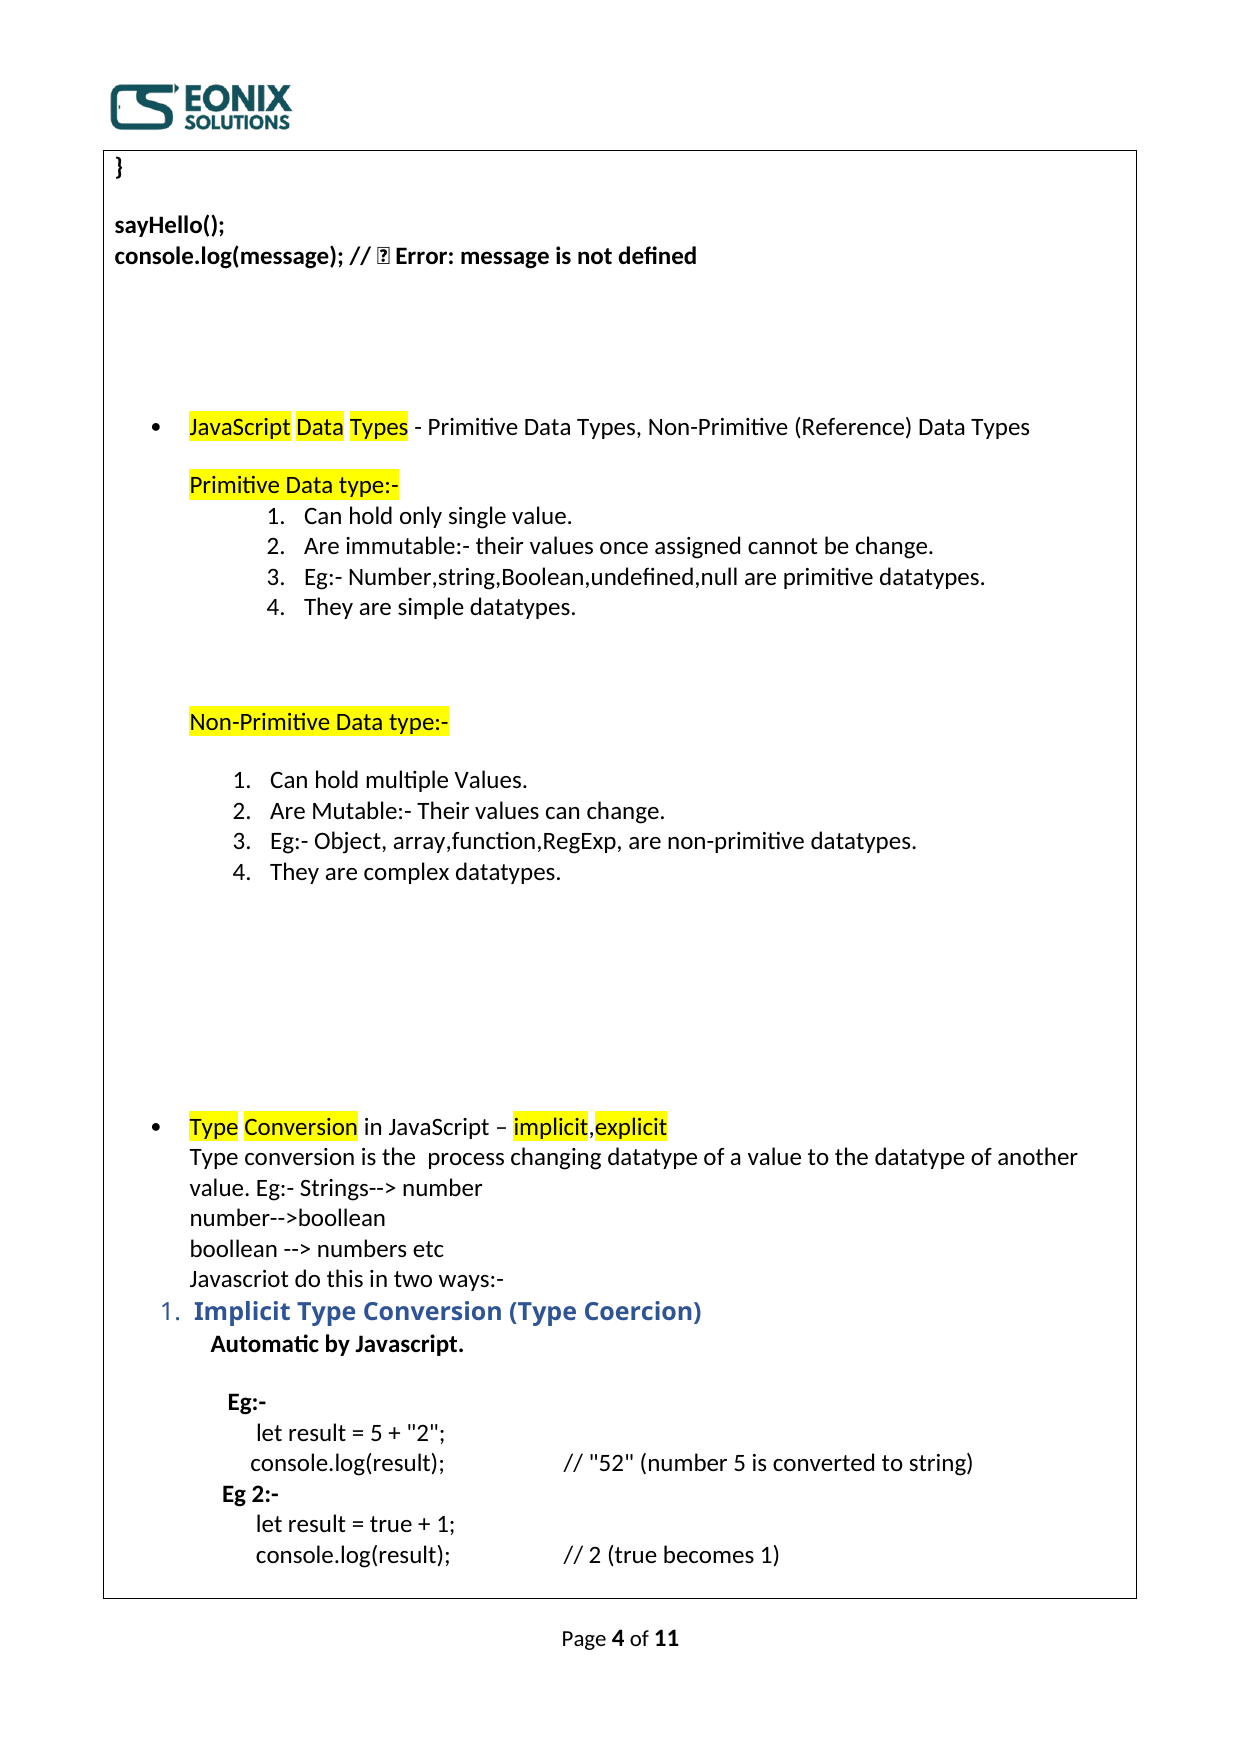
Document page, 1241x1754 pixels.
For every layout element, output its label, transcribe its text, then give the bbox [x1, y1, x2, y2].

table_cell What is JavaScript? why JavaScript is both a scripting language and a programming language. What is a Variable? let,const,var Variable Reassignment and Redeclaration What is Scope? ANSWER:- VARIABLES:- To store the datas which is related to program in the computer memory. Let,Const,Var To declare variables in javascript by 3 types. They are:- *var:- *const:- WE CAN USE IN MAP *Let:-WE CAN USE IN LOOP Variable Reassignment and Redeclaration // Declare a variable var n; //Redeclare this variable var n; //Assign it a value n=6; //Reassign it another value n=7; //Declare a variable and assign it a value var m=6; Reassignment and Redeclaration depends upon how they have been declared and by using which keyword. CONST cant reassing.But if we push, we can add values. SCOPE Scope means where the variable can visible in which function. Depends upon function. There are two types of scope 1)Global scope:- Can use anywhere In the code. Inside the function or outside the function or block. Eg:-let name = "Shanu"; // Global variable function greet() { console.log("Hello " + name); // Can access global variable } greet(); console.log(name); // Can access here too a) Block scope :- Works only inside {} If you declare a variable using let or const inside { }, it's only accessible inside that block. eg:- { let age = 25; const city = "London"; console.log(age); // ✅ OK console.log(city); // ✅ OK } console.log(age); // ❌ Error console.log(city); // ❌ Error b)Function scope Variables declared using var inside a function are only accessible inside that function. Eg:- function sayHello() { var message = "Hello!"; console.log(message); // ✅ Works inside } sayHello(); console.log(message); // ❌ Error: message is not defined JavaScript Data Types - Primitive Data Types, Non-Primitive (Reference) Data Types Primitive Data type:- Can hold only single value. Are immutable:- their values once assigned cannot be change. Eg:- Number,string,Boolean,undefined,null are primitive datatypes. They are simple datatypes. Non-Primitive Data type:- Can hold multiple Values. Are Mutable:- Their values can change. Eg:- Object, array,function,RegExp, are non-primitive datatypes. They are complex datatypes. Type Conversion in JavaScript – implicit,explicit Type conversion is the process changing datatype of a value to the datatype of another value. Eg:- Strings--> number number-->boollean boollean --> numbers etc Javascriot do this in two ways:- 1. Implicit Type Conversion (Type Coercion) Automatic by Javascript. Eg:- let result = 5 + "2"; console.log(result); // "52" (number 5 is converted to string) Eg 2:- let result = true + 1; console.log(result); // 2 (true becomes 1) Eg 3:- console.log("10" == 10); // true → string "10" is converted to number 2. Explicit Type Conversion (Manual) By manually. Eg:-String Conversion let num = 100; let str = String(num); // turns number into string "100" console.log(str); // "100" console.log(typeof str); // string Eg 2:-Number Conversion let str = "45"; let num = Number(str); // turns "45" into number 45 console.log(num); // 45 console.log(typeof num); // number Eg 3:- Boolean Conversion let value = Boolean(0); // false console.log(value); // false let name = Boolean("Shanu"); // true (non-empty string = true) console.log(name); // true Falsy Values in JS If Boolean true, truthy values. If Boolean false, falsy values. FALSY VALUES:- Zero Null Undefined Empty string Not a Number(NaN) JavaScript Operators Operators are special symbol. We can do operation with two values. Arithmetic Addition var a=20; var b= 10; document.write(a+b); Subtraction document.write(a-b); Multiplication document.write(a*b); Division document.write(a/b); Modulus var a=10; var b= 3; document.write(a%b); Increment var a=20; a--; //means (a+1 ) answer is 21. document.write(a); Decrement var a=20; a--; //means (a-1) answer is 19. document.write(a); Exponentiation To find square,cube etc... document.write(2** 2); // answer is 4 document.write(10**3); //answer is 1000 comparison For comparing. logical operators Ternary operator The ternary operator is a shortcut for writing an if...else statement. It has three parts, so it's called "ternary" Eg:- condition ? expression_if_true : expression_if_false; Typeof Operator The typeof operator tells you the type of a variable or value. It helps you know what kind of data you are working with, like: Is it a number? A string (text)? A boolean (true/false)? Or something else? Nullish coalescing operator ?? Provide default values The ?? operator returns the right-hand value only if the left-hand value is null or undefined. let result = value1 ?? value2; If value1 is not null or undefined, it returns value1 If value1 is null or undefined, it returns value2 Difference between || and ?? Use || when you want to replace any falsy value Use ?? when you only want to replace null or undefined let score = 0; let result = score || 100; // returns 100 let result2 = score ?? 100; // returns 0 console.log(result); // 100 (because 0 is falsy) console.log(result2); // 0 (because 0 is NOT null/undefined) Conditional statements if if...else if...else if...else switch ?: (Ternary operator – short form) JavaScript Loops Types of Loops in JavaScript for loop while loop do...while loop for...of loop (for arrays) for...in loop (for objects) [104, 151, 1136, 1598]
picture [103, 73, 299, 135]
